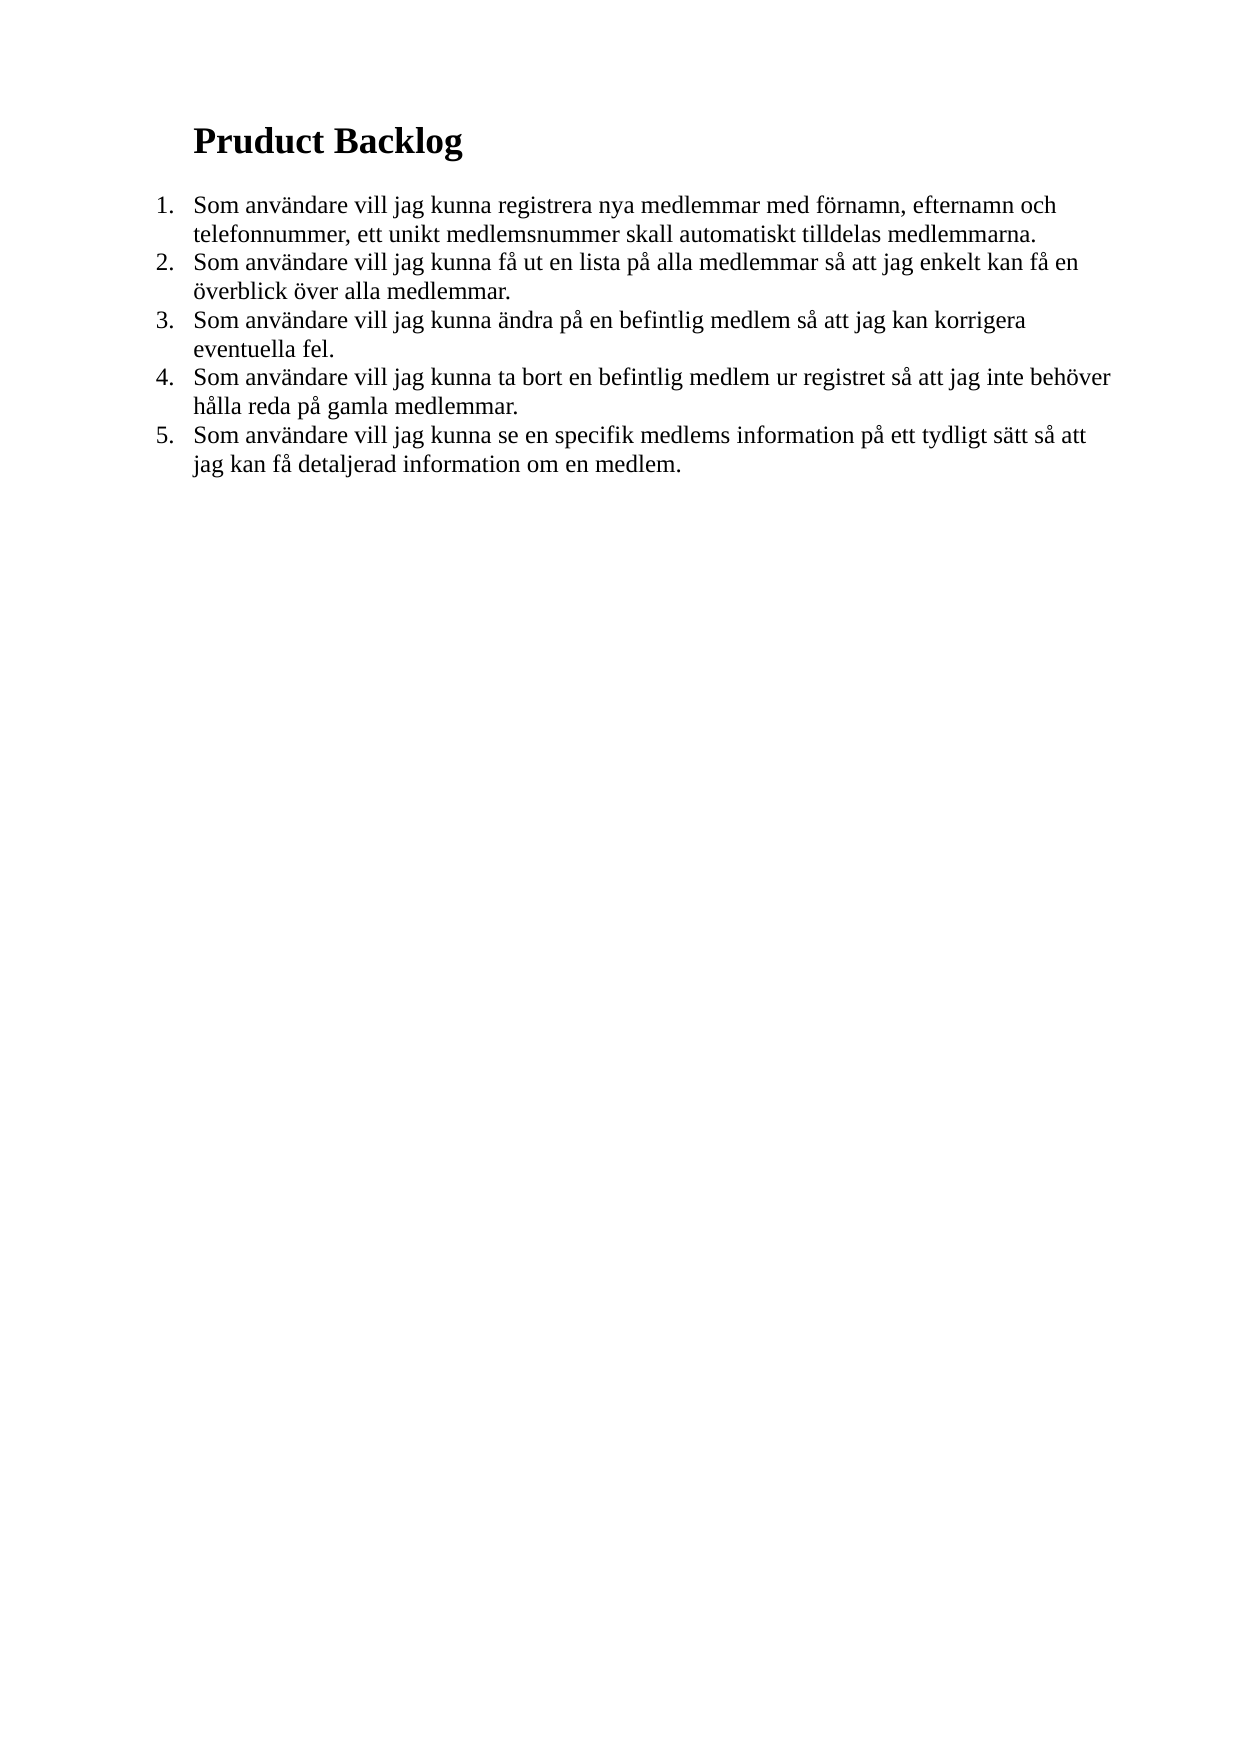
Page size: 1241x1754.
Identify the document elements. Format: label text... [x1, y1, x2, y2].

list Som användare vill jag kunna ändra på en befintlig medlem så att jag kan korrigera eventuella fel. [156, 305, 1122, 362]
list Som användare vill jag kunna registrera nya medlemmar med förnamn, efternamn och telefonnummer, ett unikt medlemsnummer skall automatiskt tilldelas medlemmarna. [156, 190, 1122, 247]
list Pruduct Backlog [156, 118, 1122, 161]
list Som användare vill jag kunna få ut en lista på alla medlemmar så att jag enkelt kan få en överblick över alla medlemmar. [156, 247, 1122, 305]
list Som användare vill jag kunna se en specifik medlems information på ett tydligt sätt så att jag kan få detaljerad information om en medlem. [156, 420, 1122, 477]
list Som användare vill jag kunna ta bort en befintlig medlem ur registret så att jag inte behöver hålla reda på gamla medlemmar. [156, 362, 1122, 420]
